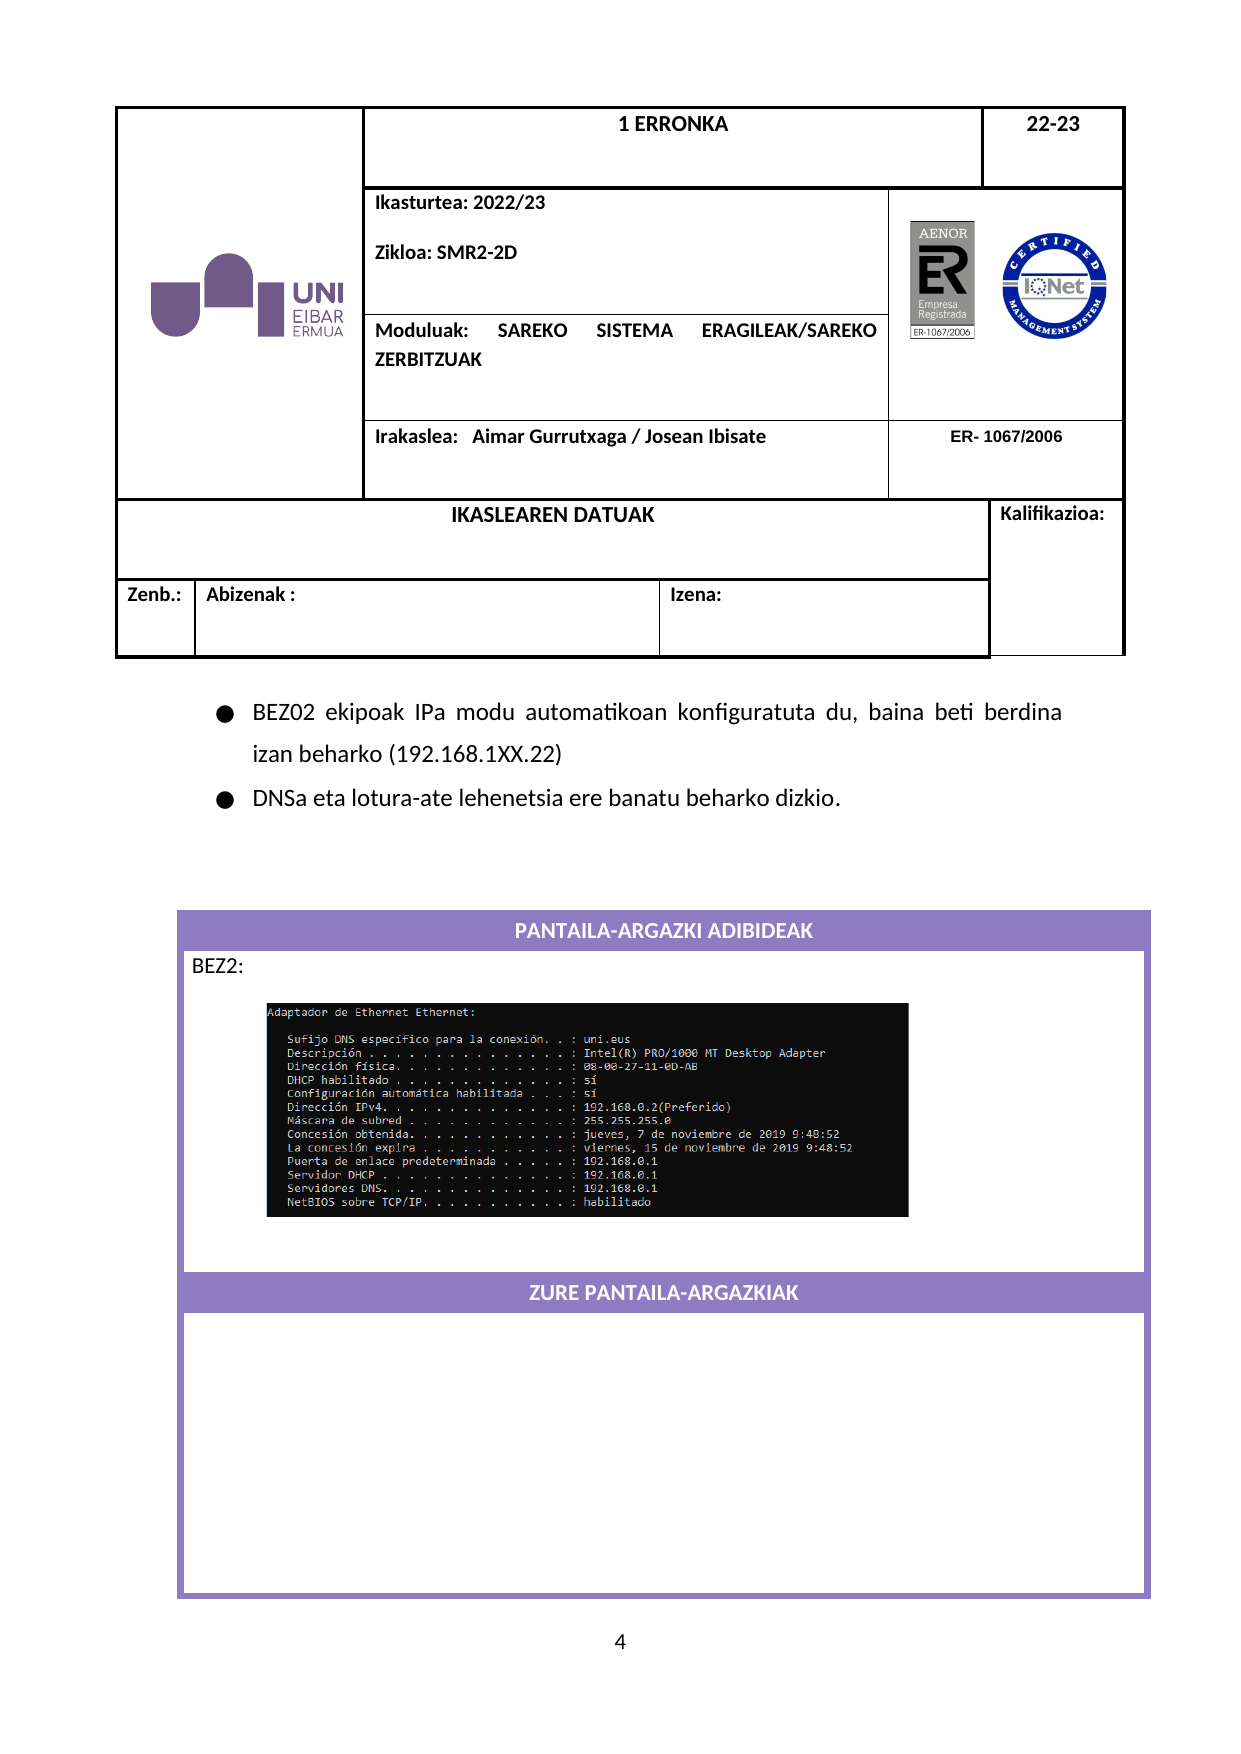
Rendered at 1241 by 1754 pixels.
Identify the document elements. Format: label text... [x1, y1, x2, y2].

table_cell ZURE PANTAILA-ARGAZKIAK [184, 1279, 1144, 1306]
picture [910, 221, 975, 339]
table_cell [184, 1313, 1144, 1593]
picture [1002, 233, 1107, 339]
list BEZ02 ekipoak IPa modu automatikoan konfiguratuta du, baina beti berdina izan beharko (192.168.1XX.22) [215, 686, 1063, 768]
picture [266, 1003, 909, 1217]
list DNSa eta lotura-ate lehenetsia ere banatu beharko dizkio. [215, 773, 1063, 820]
picture [127, 246, 364, 346]
table_cell BEZ2: [184, 951, 1144, 1272]
table_header PANTAILA-ARGAZKI ADIBIDEAK [184, 917, 1144, 945]
